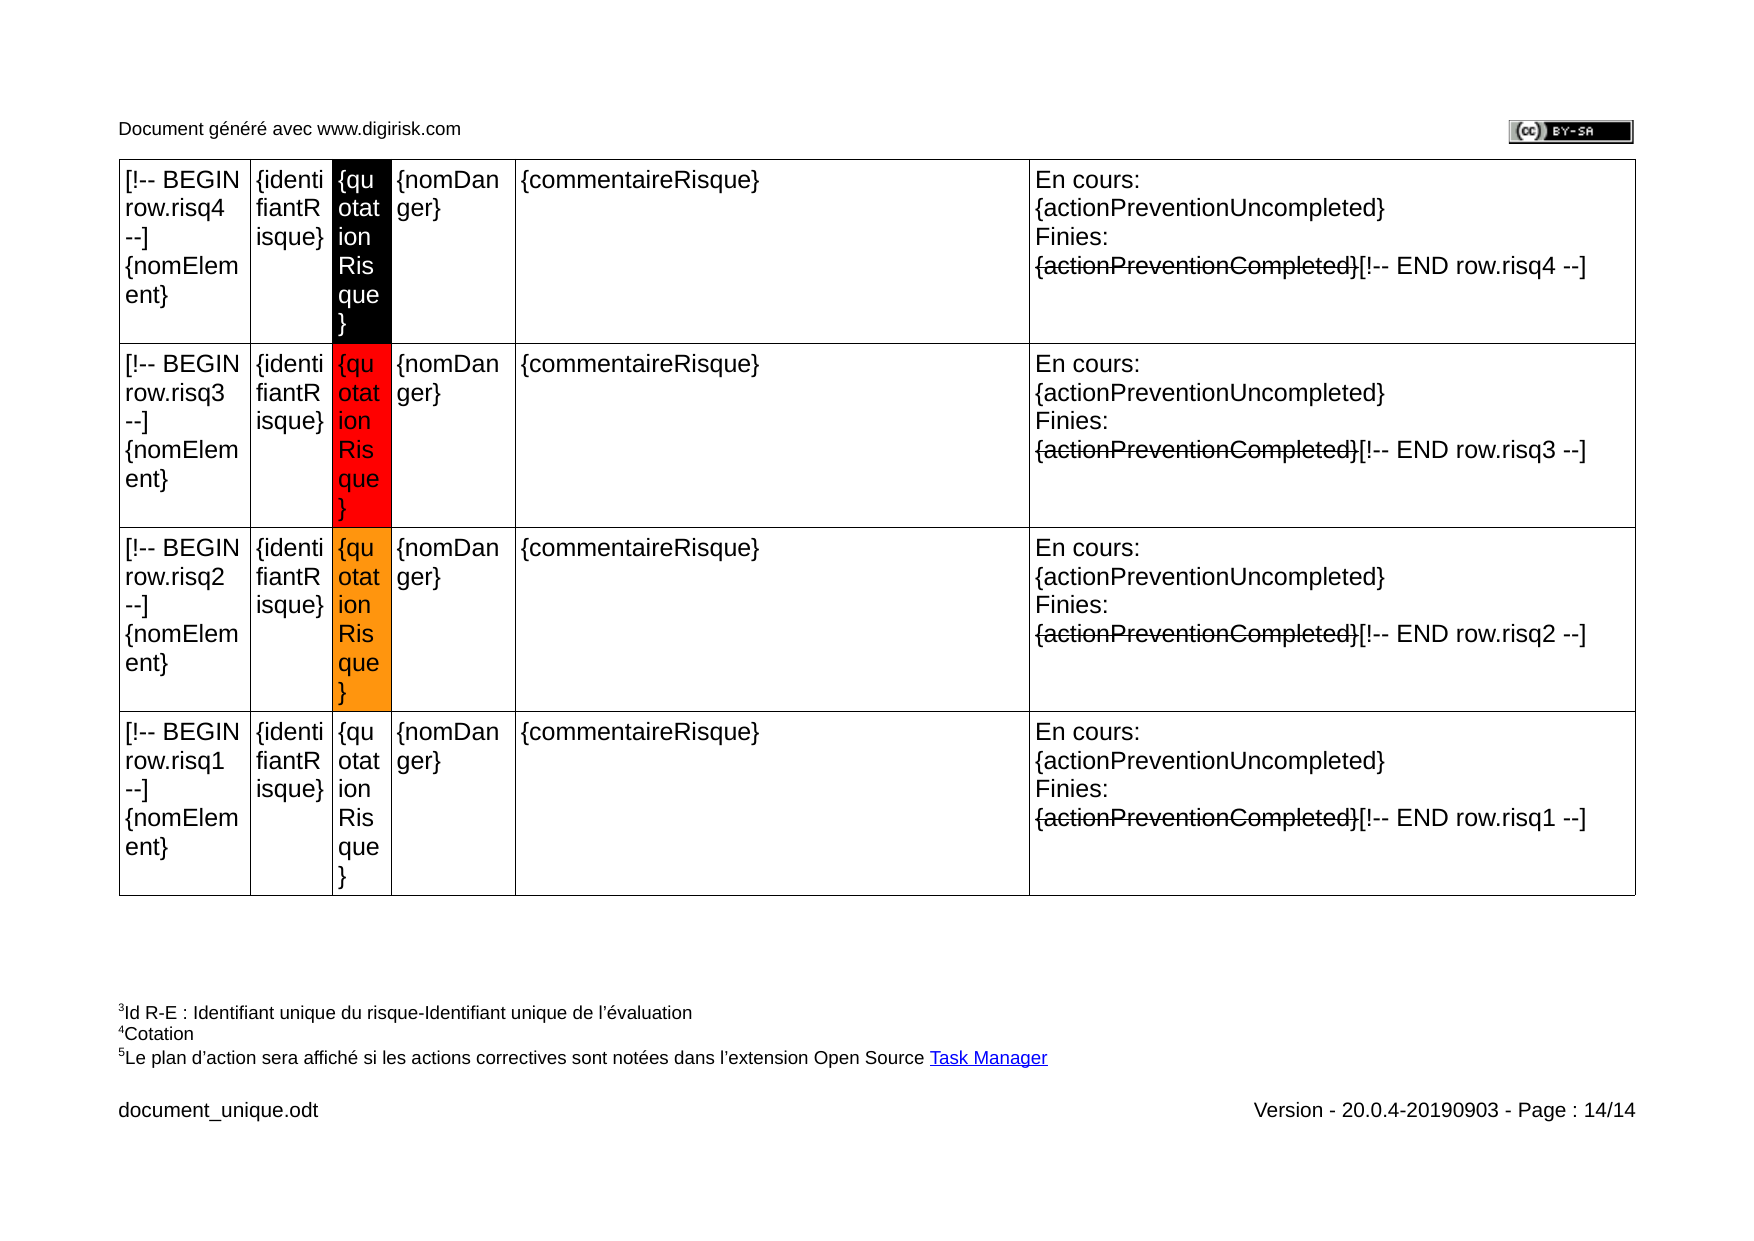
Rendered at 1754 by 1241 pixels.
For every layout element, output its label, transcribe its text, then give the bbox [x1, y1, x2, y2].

table_cell [!-- BEGIN row.risq4 --]{nomElement} [120, 160, 250, 343]
table_cell {identifiantRisque} [251, 160, 332, 343]
table_cell En cours: {actionPreventionUncompleted} Finies: {actionPreventionCompleted}[!-- END row.risq1 --] [1030, 712, 1635, 895]
table_cell En cours: {actionPreventionUncompleted} Finies: {actionPreventionCompleted}[!-- END row.risq3 --] [1030, 344, 1635, 527]
table_cell {nomDanger} [392, 160, 515, 343]
table_cell En cours: {actionPreventionUncompleted} Finies: {actionPreventionCompleted}[!-- END row.risq2 --] [1030, 528, 1635, 711]
picture [1508, 120, 1634, 144]
table_cell {identifiantRisque} [251, 344, 332, 527]
table_cell [!-- BEGIN row.risq1 --]{nomElement} [120, 712, 250, 895]
table_cell {commentaireRisque} [516, 160, 1029, 343]
table_cell {commentaireRisque} [516, 344, 1029, 527]
table_cell {nomDanger} [392, 528, 515, 711]
table_cell {commentaireRisque} [516, 712, 1029, 895]
table_cell {identifiantRisque} [251, 712, 332, 895]
table_cell [!-- BEGIN row.risq3 --]{nomElement} [120, 344, 250, 527]
table_cell [!-- BEGIN row.risq2 --]{nomElement} [120, 528, 250, 711]
table_cell {nomDanger} [392, 344, 515, 527]
table_cell {identifiantRisque} [251, 528, 332, 711]
table_cell {quotationRisque} [333, 344, 391, 527]
table_cell En cours: {actionPreventionUncompleted} Finies: {actionPreventionCompleted}[!-- END row.risq4 --] [1030, 160, 1635, 343]
table_cell {quotationRisque} [333, 160, 391, 343]
table_cell {quotationRisque} [333, 712, 391, 895]
table_cell {commentaireRisque} [516, 528, 1029, 711]
table_cell {nomDanger} [392, 712, 515, 895]
table_cell {quotationRisque} [333, 528, 391, 711]
